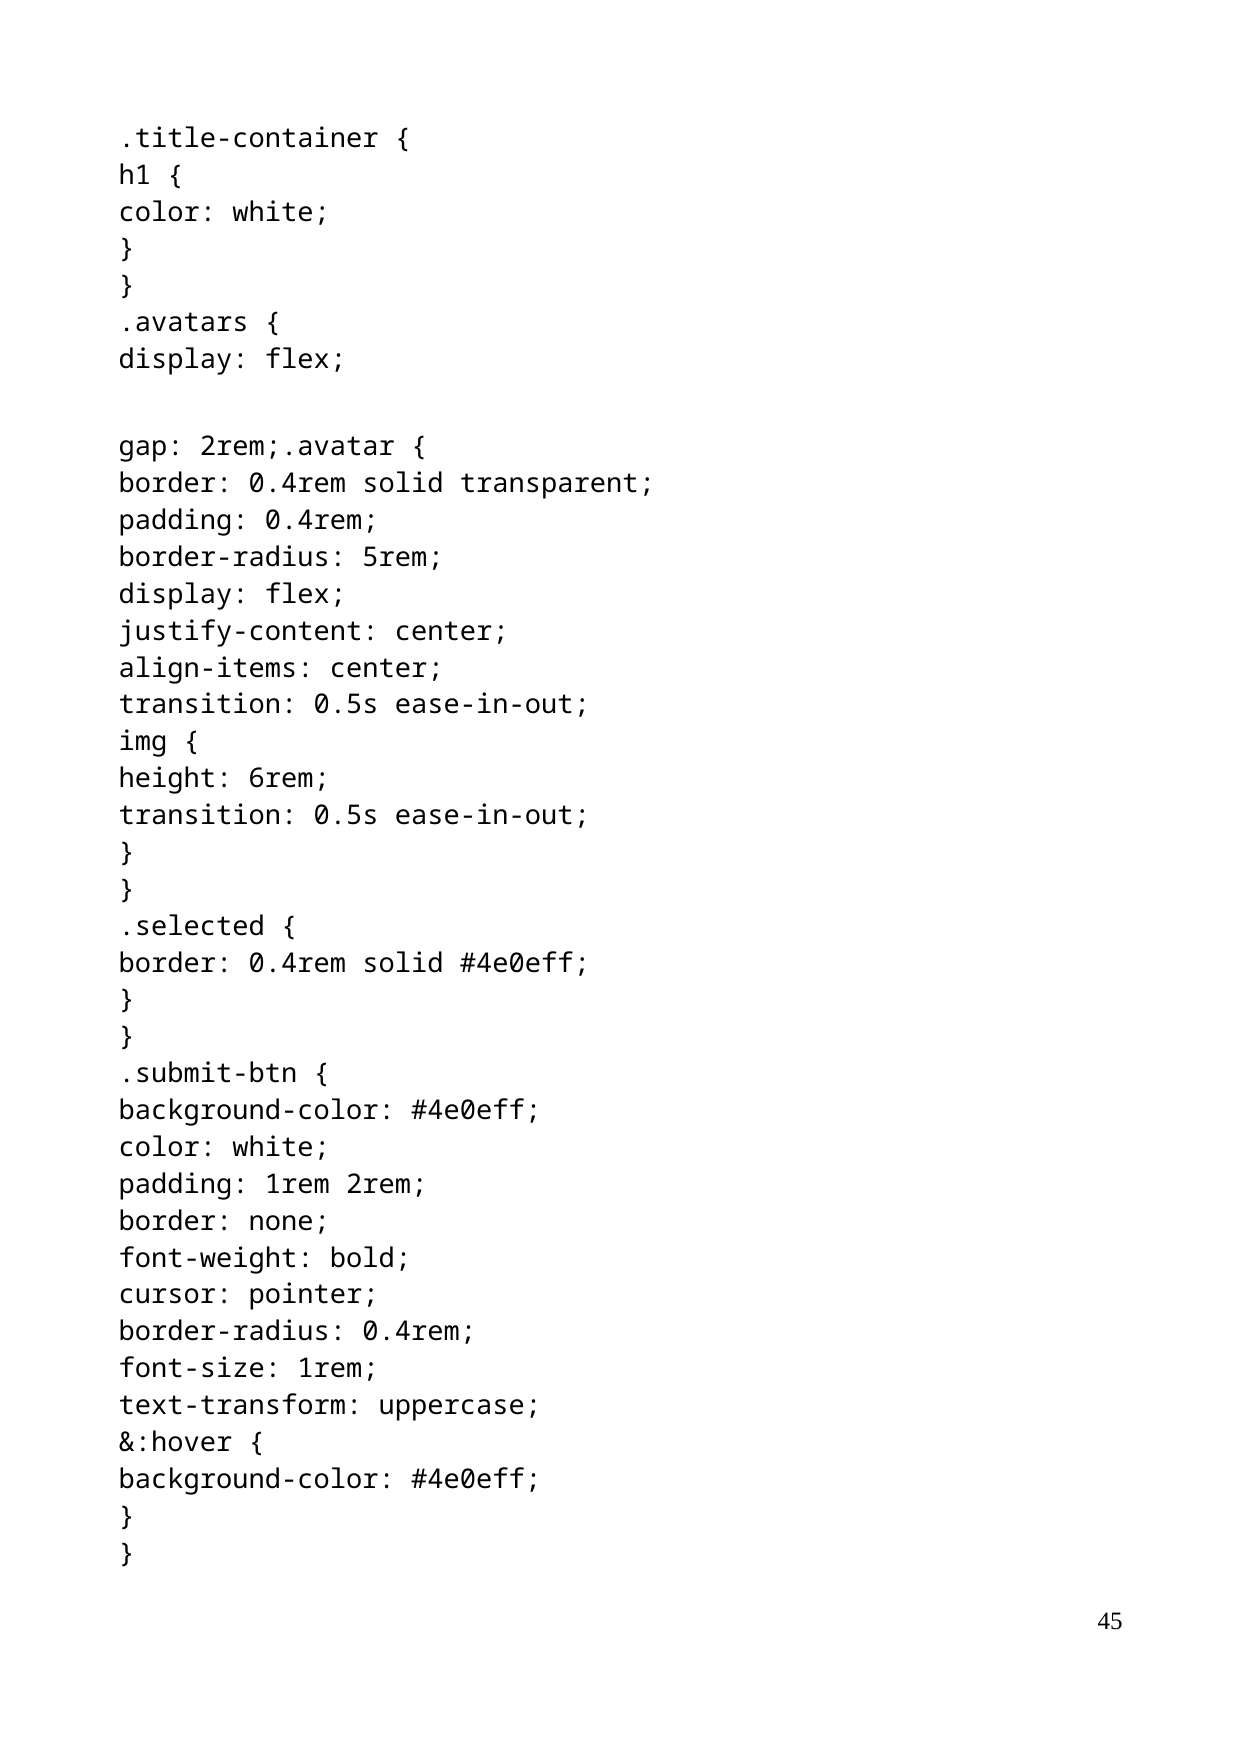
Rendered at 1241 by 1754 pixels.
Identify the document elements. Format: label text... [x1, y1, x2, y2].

text text-transform: uppercase; [118, 1386, 1122, 1422]
text border: 0.4rem solid transparent; [118, 464, 1122, 501]
text background-color: #4e0eff; [118, 1091, 1122, 1127]
text transition: 0.5s ease-in-out; [118, 685, 1122, 722]
text font-weight: bold; [118, 1238, 1122, 1275]
text } [118, 980, 1122, 1017]
text color: white; [118, 1127, 1122, 1164]
text .submit-btn { [118, 1054, 1122, 1091]
text font-size: 1rem; [118, 1349, 1122, 1386]
text } [118, 1017, 1122, 1054]
text height: 6rem; [118, 759, 1122, 796]
text align-items: center; [118, 648, 1122, 685]
text justify-content: center; [118, 611, 1122, 648]
text &:hover { [118, 1422, 1122, 1459]
text display: flex; [118, 339, 1122, 376]
text transition: 0.5s ease-in-out; [118, 796, 1122, 832]
text } [118, 1533, 1122, 1570]
text img { [118, 722, 1122, 759]
text h1 { [118, 155, 1122, 192]
text background-color: #4e0eff; [118, 1459, 1122, 1496]
text cursor: pointer; [118, 1275, 1122, 1312]
text .title-container { [118, 118, 1122, 155]
text } [118, 1496, 1122, 1533]
text } [118, 266, 1122, 303]
text padding: 1rem 2rem; [118, 1164, 1122, 1201]
text } [118, 869, 1122, 906]
text border: 0.4rem solid #4e0eff; [118, 943, 1122, 980]
text border-radius: 0.4rem; [118, 1312, 1122, 1349]
text .avatars { [118, 303, 1122, 339]
text color: white; [118, 192, 1122, 229]
text padding: 0.4rem; [118, 501, 1122, 537]
text } [118, 832, 1122, 869]
text } [118, 229, 1122, 266]
text .selected { [118, 906, 1122, 943]
text border: none; [118, 1201, 1122, 1238]
text border-radius: 5rem; [118, 537, 1122, 574]
text gap: 2rem;.avatar { [118, 427, 1122, 464]
text display: flex; [118, 574, 1122, 611]
